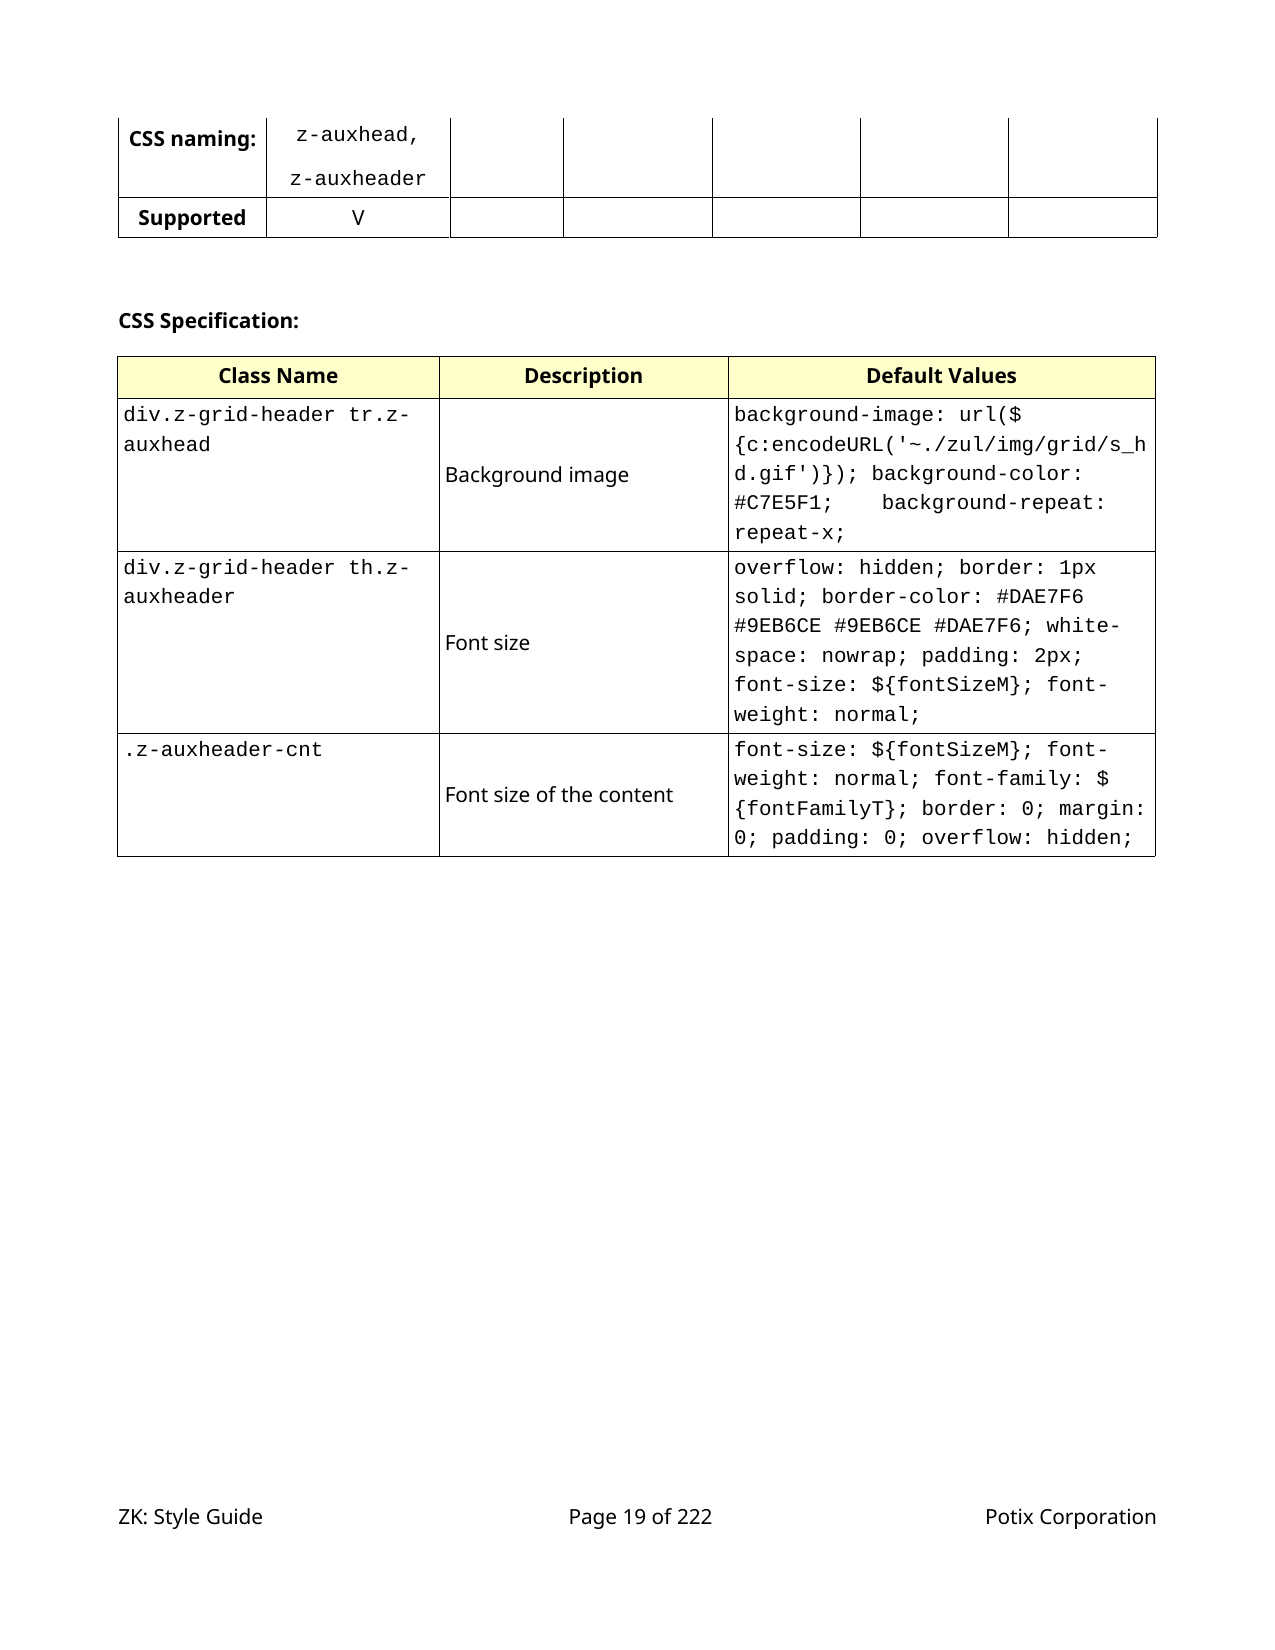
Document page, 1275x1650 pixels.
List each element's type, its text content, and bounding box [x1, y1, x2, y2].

table_cell [451, 198, 563, 237]
table_cell CSS naming: [119, 118, 266, 197]
table_cell Font size of the content [440, 734, 728, 856]
text CSS Specification: [118, 307, 1157, 335]
table_cell [713, 198, 860, 237]
table_header Default Values [729, 357, 1155, 398]
table_cell Supported [119, 198, 266, 237]
table_cell [861, 118, 1008, 197]
table_cell [564, 118, 712, 197]
table_cell [713, 118, 860, 197]
table_cell .z-auxheader-cnt [118, 734, 439, 856]
table_cell div.z-grid-header th.z-auxheader [118, 552, 439, 733]
table_cell [564, 198, 712, 237]
table_cell Background image [440, 399, 728, 551]
table_cell [861, 198, 1008, 237]
table_cell background-image: url(${c:encodeURL('~./zul/img/grid/s_hd.gif')}); background-color: #C7E5F1; background-repeat: repeat-x; [729, 399, 1155, 551]
table_cell [1009, 118, 1157, 197]
table_cell z-auxhead, z-auxheader [267, 118, 449, 197]
table_header Description [440, 357, 728, 398]
table_cell V [267, 198, 449, 237]
table_cell Font size [440, 552, 728, 733]
table_cell [1009, 198, 1157, 237]
table_cell div.z-grid-header tr.z-auxhead [118, 399, 439, 551]
table_cell overflow: hidden; border: 1px solid; border-color: #DAE7F6 #9EB6CE #9EB6CE #DAE7F6; white-space: nowrap; padding: 2px; font-size: ${fontSizeM}; font-weight: normal; [729, 552, 1155, 733]
table_cell [451, 118, 563, 197]
table_cell font-size: ${fontSizeM}; font-weight: normal; font-family: ${fontFamilyT}; border: 0; margin: 0; padding: 0; overflow: hidden; [729, 734, 1155, 856]
table_header Class Name [118, 357, 439, 398]
